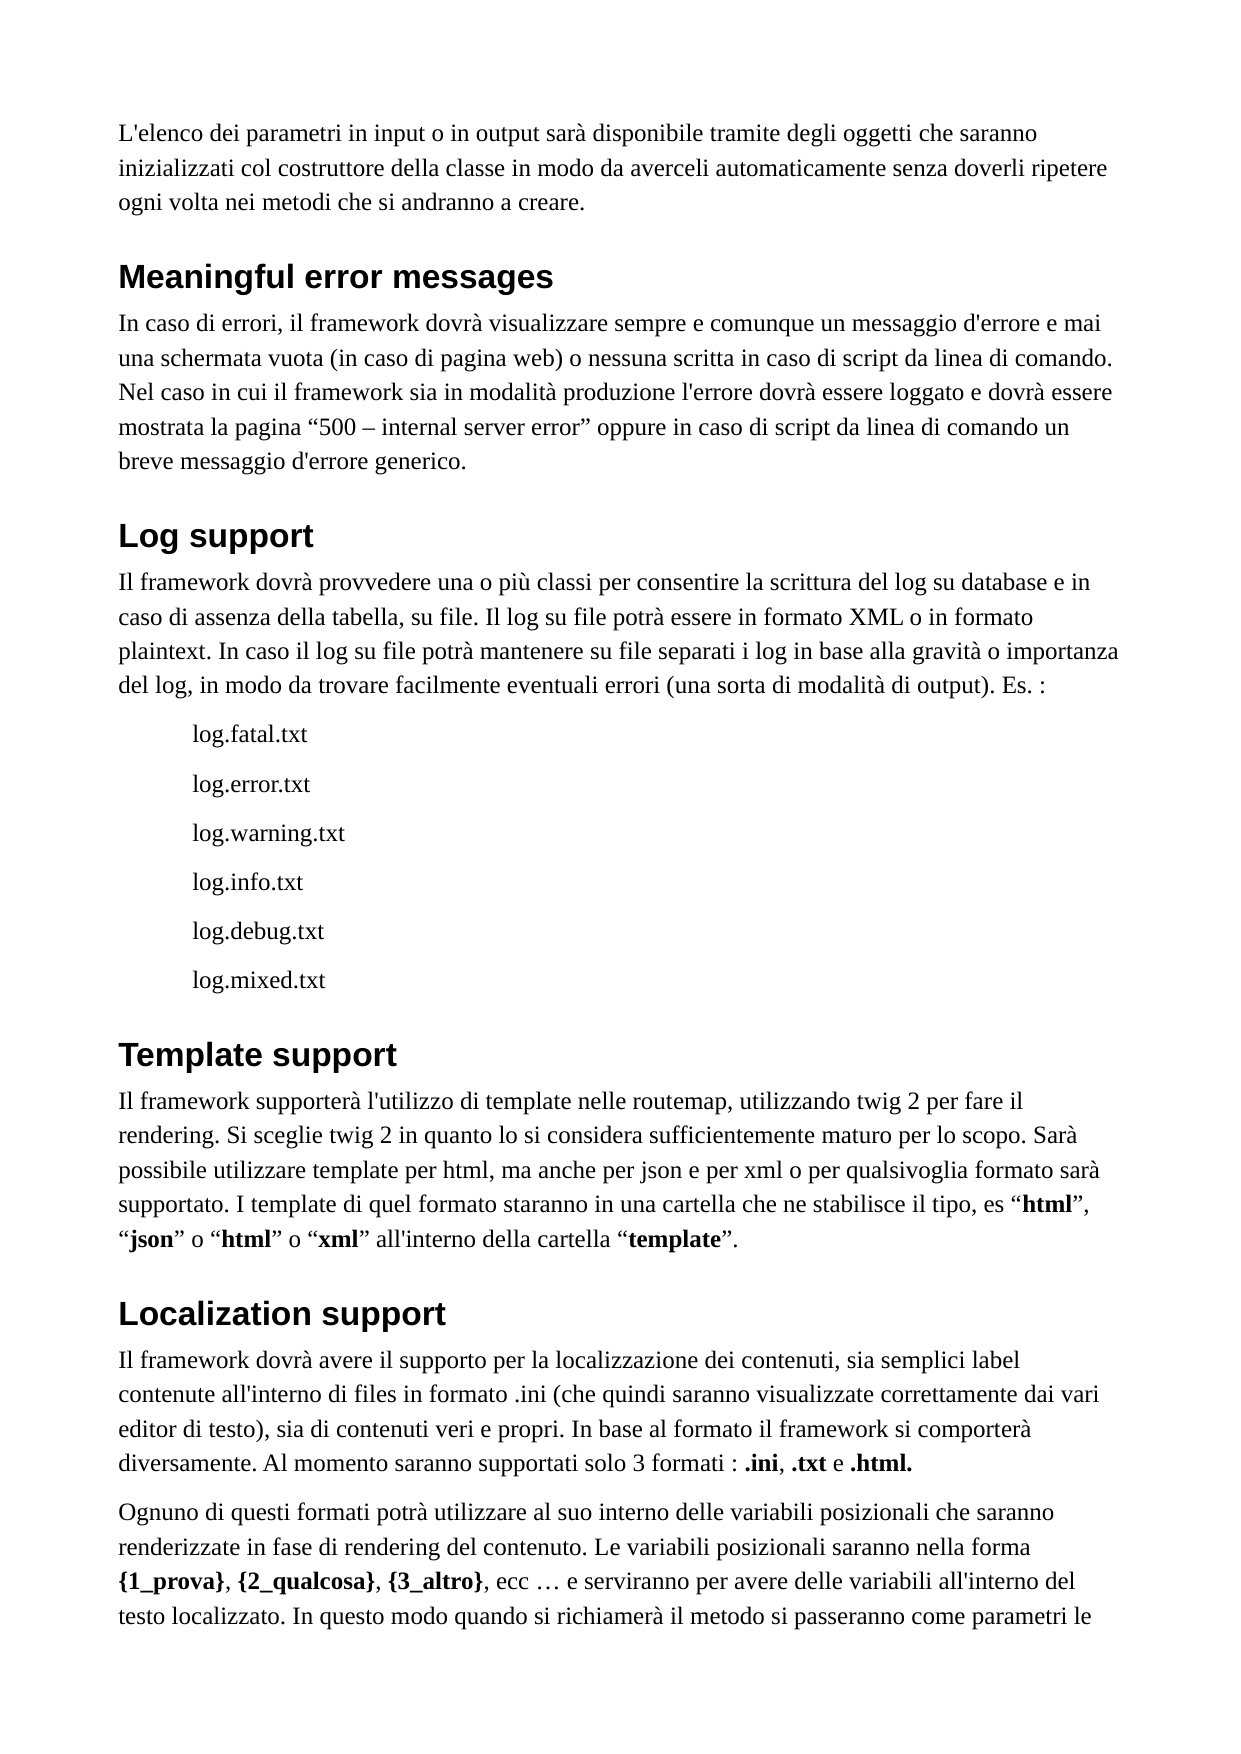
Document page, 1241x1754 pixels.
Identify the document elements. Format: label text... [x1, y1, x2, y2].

text log.mixed.txt [118, 965, 1122, 994]
text log.warning.txt [118, 818, 1122, 846]
text log.info.txt [118, 867, 1122, 896]
text log.fatal.txt [118, 719, 1122, 748]
text Il framework dovrà avere il supporto per la localizzazione dei contenuti, sia semplici label contenute all'interno di files in formato .ini (che quindi saranno visualizzate correttamente dai vari editor di testo), sia di contenuti veri e propri. In base al formato il framework si comporterà diversamente. Al momento saranno supportati solo 3 formati : .ini, .txt e .html. [118, 1345, 1122, 1477]
text Ognuno di questi formati potrà utilizzare al suo interno delle variabili posizionali che saranno renderizzate in fase di rendering del contenuto. Le variabili posizionali saranno nella forma {1_prova}, {2_qualcosa}, {3_altro}, ecc … e serviranno per avere delle variabili all'interno del testo localizzato. In questo modo quando si richiamerà il metodo si passeranno come parametri le [118, 1497, 1122, 1629]
text log.error.txt [118, 769, 1122, 797]
text Il framework dovrà provvedere una o più classi per consentire la scrittura del log su database e in caso di assenza della tabella, su file. Il log su file potrà essere in formato XML o in formato plaintext. In caso il log su file potrà mantenere su file separati i log in base alla gravità o importanza del log, in modo da trovare facilmente eventuali errori (una sorta di modalità di output). Es. : [118, 567, 1122, 699]
text log.debug.txt [118, 916, 1122, 944]
subtitle Meaningful error messages [118, 257, 1122, 296]
text In caso di errori, il framework dovrà visualizzare sempre e comunque un messaggio d'errore e mai una schermata vuota (in caso di pagina web) o nessuna scritta in caso di script da linea di comando. Nel caso in cui il framework sia in modalità produzione l'errore dovrà essere loggato e dovrà essere mostrata la pagina “500 – internal server error” oppure in caso di script da linea di comando un breve messaggio d'errore generico. [118, 308, 1122, 475]
subtitle Log support [118, 516, 1122, 554]
subtitle Template support [118, 1035, 1122, 1073]
subtitle Localization support [118, 1294, 1122, 1332]
text Il framework supporterà l'utilizzo di template nelle routemap, utilizzando twig 2 per fare il rendering. Si sceglie twig 2 in quanto lo si considera sufficientemente maturo per lo scopo. Sarà possibile utilizzare template per html, ma anche per json e per xml o per qualsivoglia formato sarà supportato. I template di quel formato staranno in una cartella che ne stabilisce il tipo, es “html”, “json” o “html” o “xml” all'interno della cartella “template”. [118, 1086, 1122, 1253]
text L'elenco dei parametri in input o in output sarà disponibile tramite degli oggetti che saranno inizializzati col costruttore della classe in modo da averceli automaticamente senza doverli ripetere ogni volta nei metodi che si andranno a creare. [118, 118, 1122, 216]
